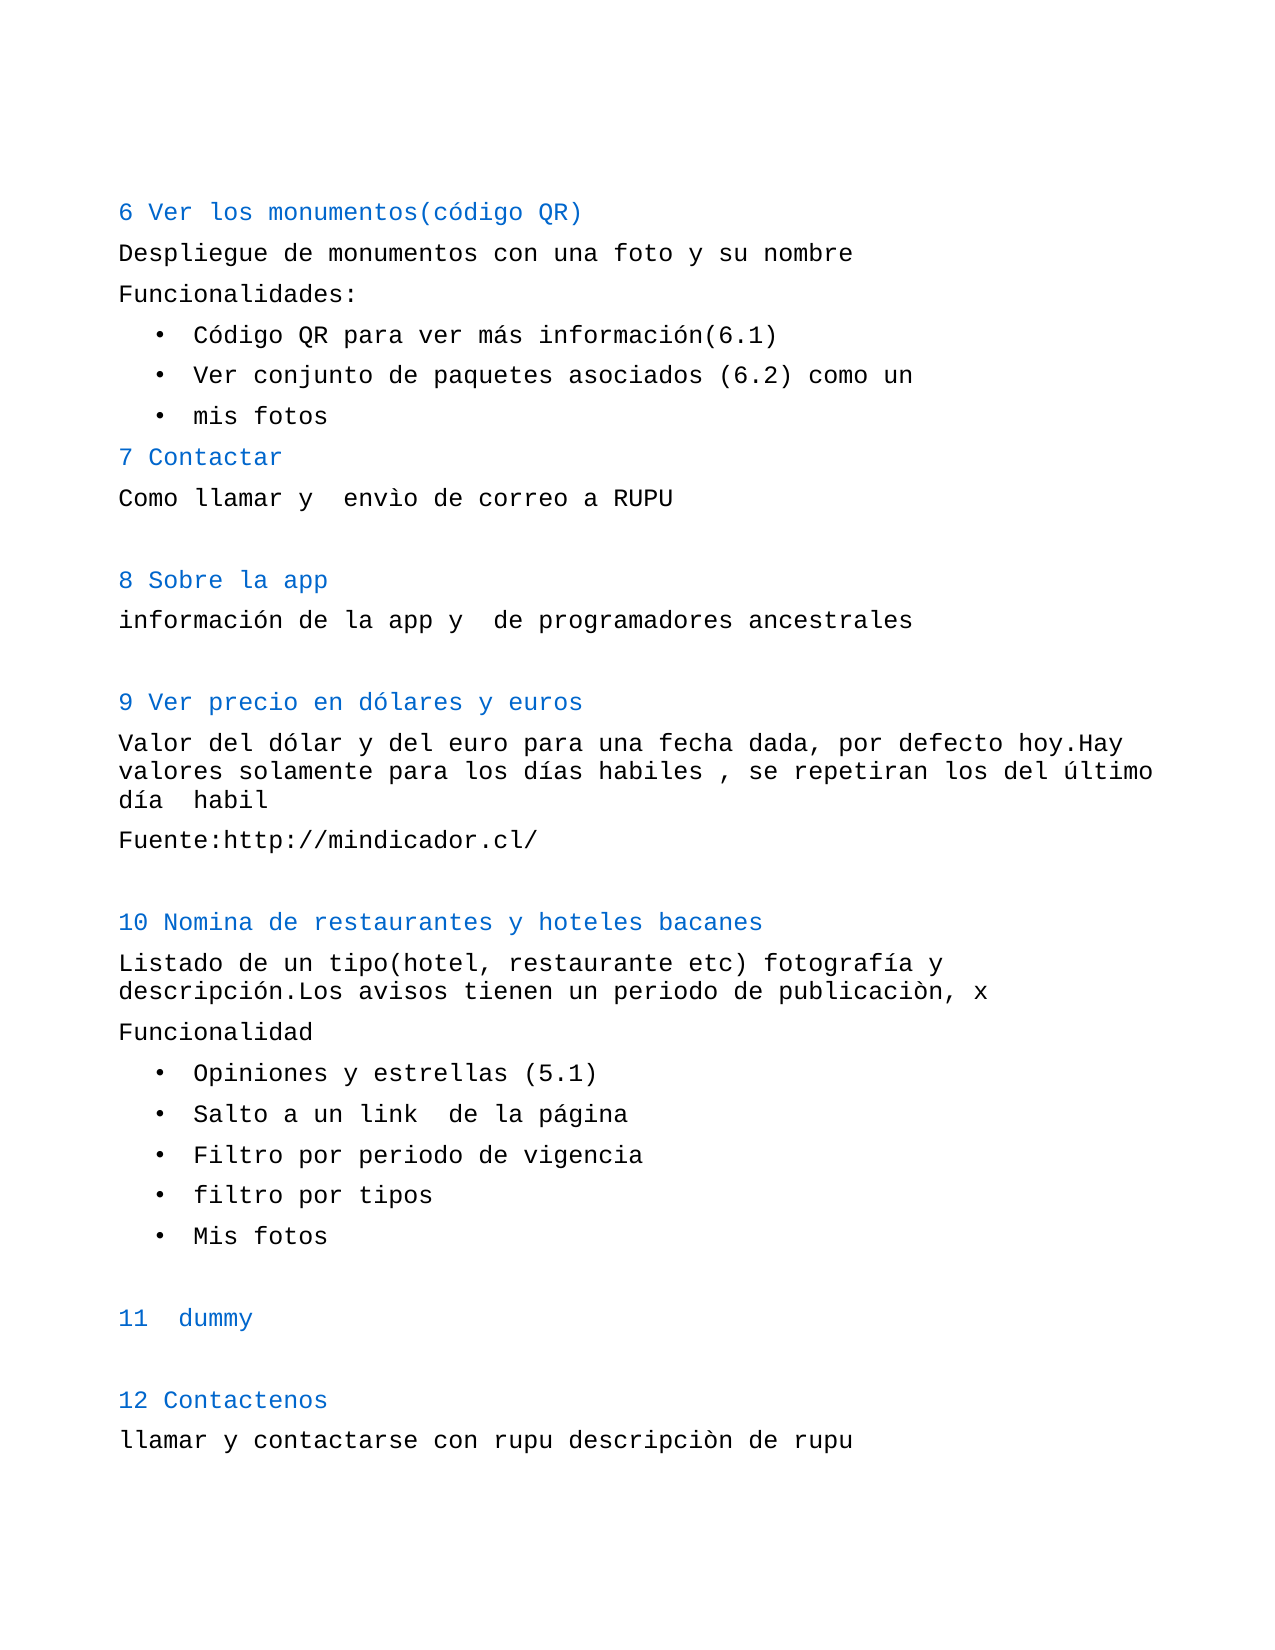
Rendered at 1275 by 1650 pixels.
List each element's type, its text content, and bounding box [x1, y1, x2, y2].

list mis fotos [156, 404, 1157, 432]
text 7 Contactar [118, 445, 1157, 473]
text información de la app y de programadores ancestrales [118, 608, 1157, 636]
text Como llamar y envìo de correo a RUPU [118, 486, 1157, 514]
text Valor del dólar y del euro para una fecha dada, por defecto hoy.Hay valores solamente para los días habiles , se repetiran los del último día habil [118, 731, 1157, 816]
list Filtro por periodo de vigencia [156, 1142, 1157, 1171]
list Código QR para ver más información(6.1) [156, 322, 1157, 351]
list Mis fotos [156, 1224, 1157, 1252]
text 12 Contactenos [118, 1387, 1157, 1416]
text 10 Nomina de restaurantes y hoteles bacanes [118, 910, 1157, 938]
text Funcionalidad [118, 1020, 1157, 1048]
text 8 Sobre la app [118, 567, 1157, 596]
list Salto a un link de la página [156, 1101, 1157, 1130]
text Funcionalidades: [118, 281, 1157, 310]
list Opiniones y estrellas (5.1) [156, 1061, 1157, 1089]
text Despliegue de monumentos con una foto y su nombre [118, 241, 1157, 269]
text Fuente:http://mindicador.cl/ [118, 828, 1157, 856]
list filtro por tipos [156, 1183, 1157, 1211]
text 6 Ver los monumentos(código QR) [118, 200, 1157, 228]
text 11 dummy [118, 1306, 1157, 1334]
text Listado de un tipo(hotel, restaurante etc) fotografía y descripción.Los avisos tienen un periodo de publicaciòn, x [118, 951, 1157, 1007]
text llamar y contactarse con rupu descripciòn de rupu [118, 1428, 1157, 1456]
text 9 Ver precio en dólares y euros [118, 690, 1157, 718]
list Ver conjunto de paquetes asociados (6.2) como un [156, 363, 1157, 391]
